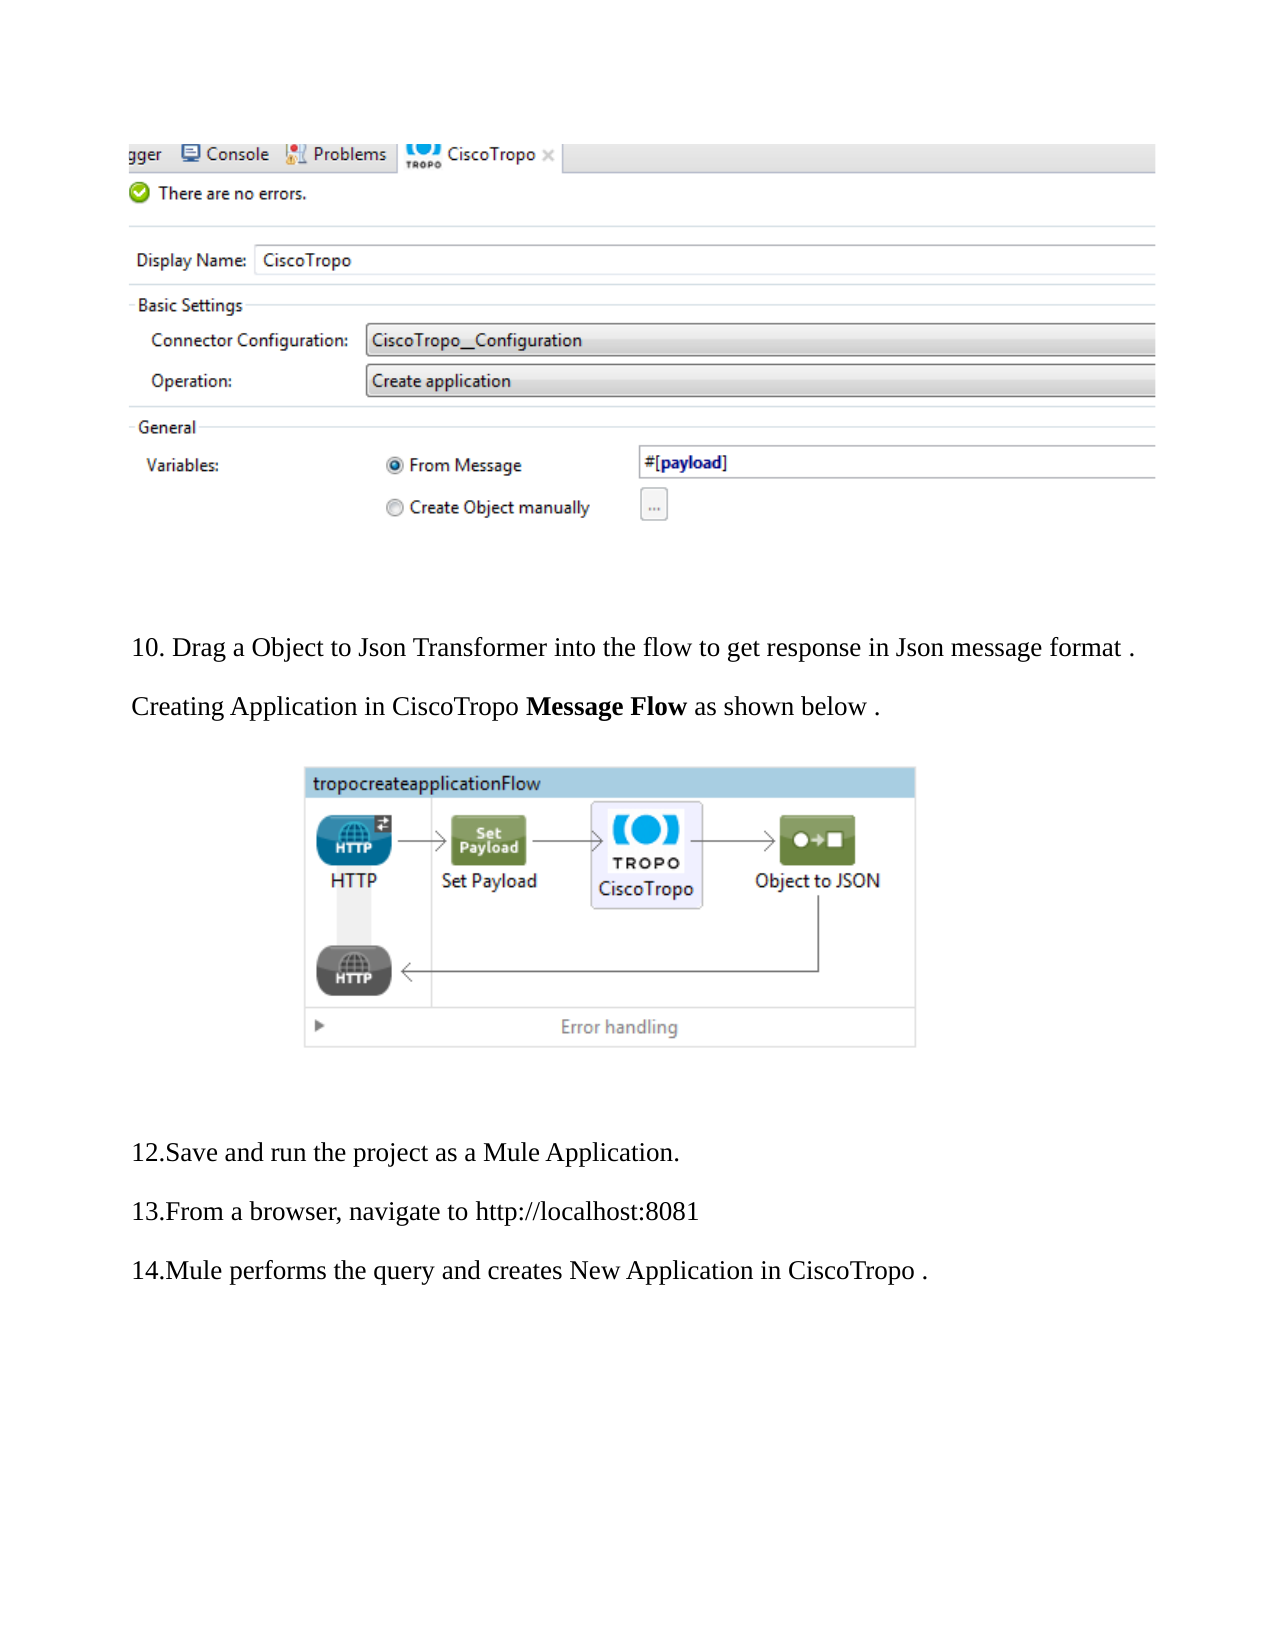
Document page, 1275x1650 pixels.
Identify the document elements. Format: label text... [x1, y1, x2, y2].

picture [298, 762, 943, 1062]
list 10. Drag a Object to Json Transformer into the flow to get response in Json message format . [131, 631, 1153, 662]
picture [128, 144, 1156, 534]
list Creating Application in CiscoTropo Message Flow as shown below . [131, 690, 1153, 721]
list 14.Mule performs the query and creates New Application in CiscoTropo . [131, 1254, 1153, 1286]
list 13.From a browser, navigate to http://localhost:8081 [131, 1195, 1153, 1226]
list 12.Save and run the project as a Mule Application. [131, 1136, 1153, 1167]
